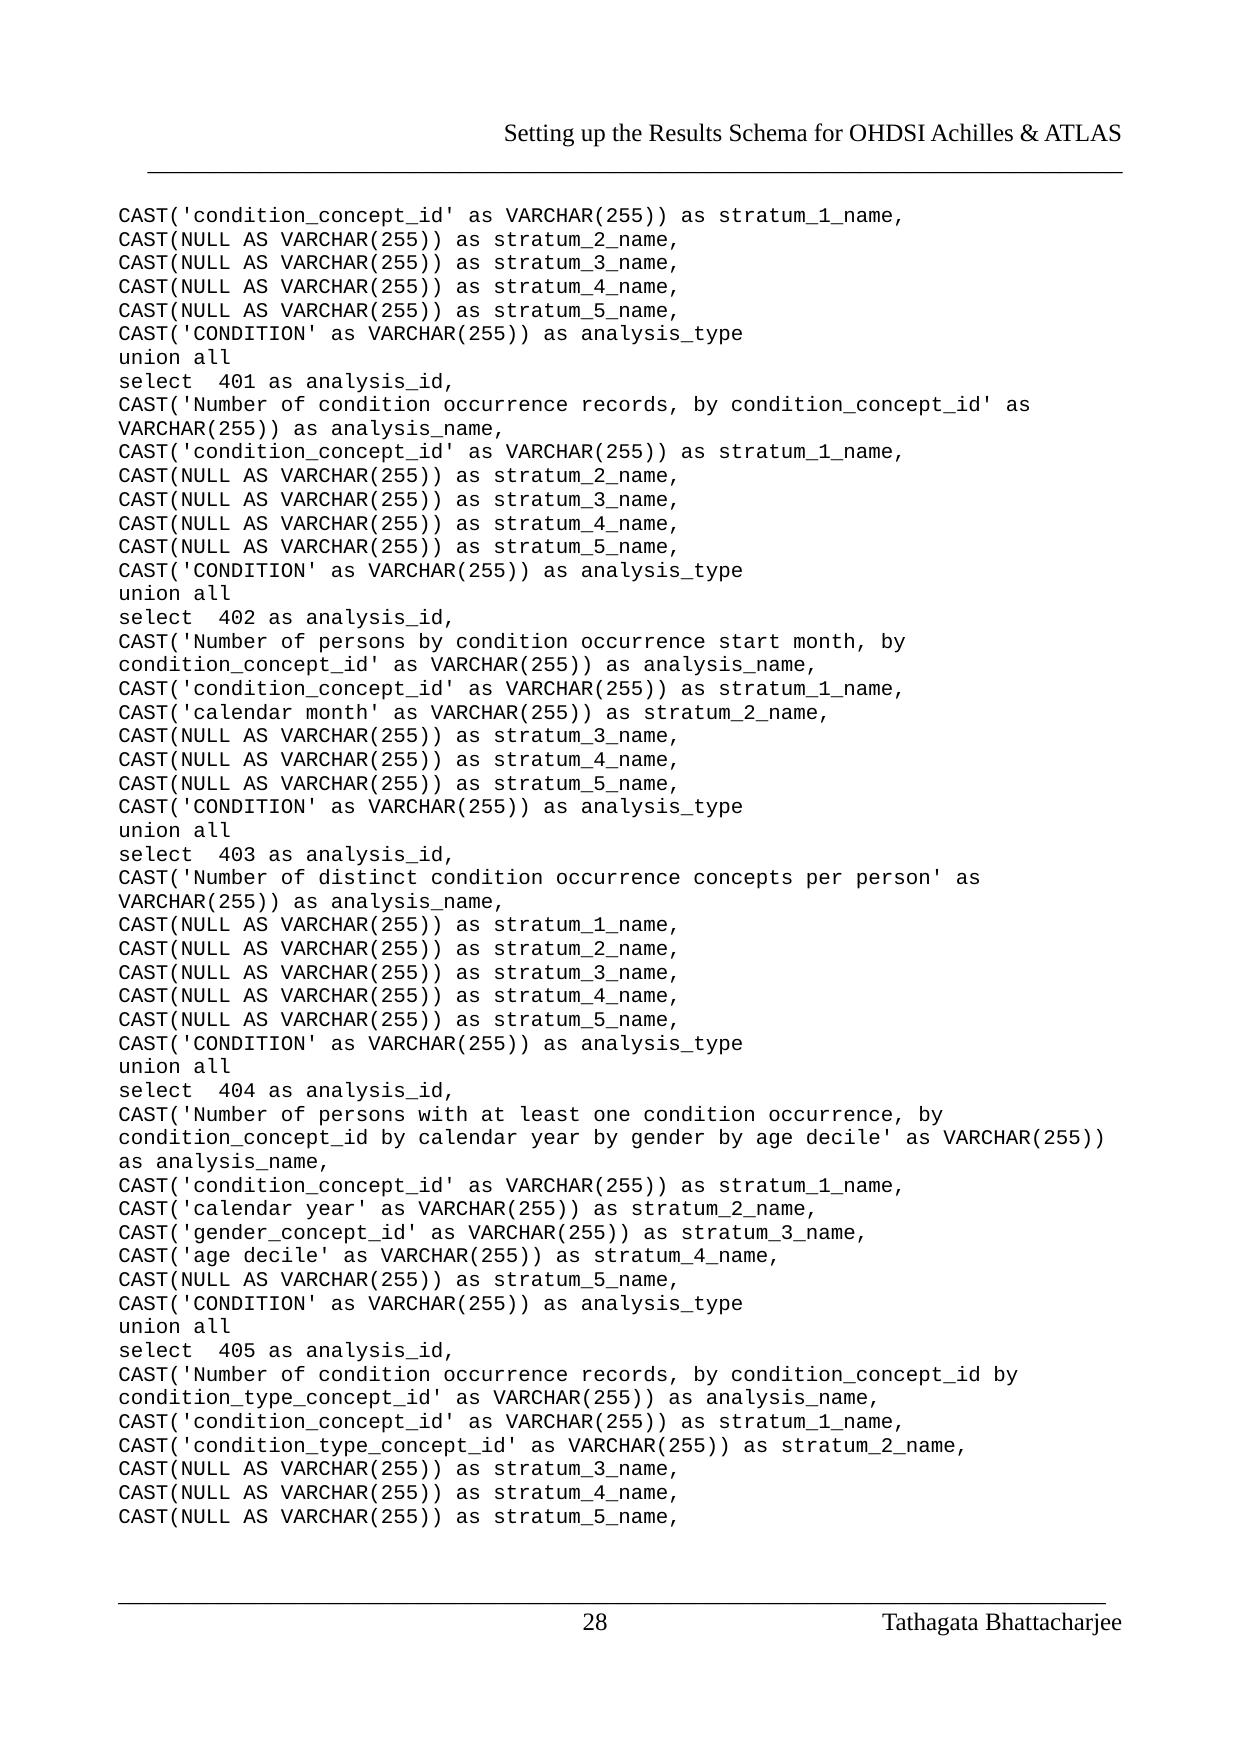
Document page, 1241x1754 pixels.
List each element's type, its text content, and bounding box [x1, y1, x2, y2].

text union all [118, 583, 1122, 607]
text CAST('CONDITION' as VARCHAR(255)) as analysis_type [118, 796, 1122, 820]
text select 401 as analysis_id, [118, 371, 1122, 394]
text CAST('calendar month' as VARCHAR(255)) as stratum_2_name, [118, 702, 1122, 725]
text CAST(NULL AS VARCHAR(255)) as stratum_2_name, [118, 465, 1122, 489]
text CAST(NULL AS VARCHAR(255)) as stratum_5_name, [118, 300, 1122, 323]
text CAST(NULL AS VARCHAR(255)) as stratum_3_name, [118, 962, 1122, 985]
text CAST('CONDITION' as VARCHAR(255)) as analysis_type [118, 1293, 1122, 1316]
text CAST('calendar year' as VARCHAR(255)) as stratum_2_name, [118, 1198, 1122, 1222]
text CAST('Number of persons with at least one condition occurrence, by condition_concept_id by calendar year by gender by age decile' as VARCHAR(255)) as analysis_name, [118, 1104, 1122, 1174]
text CAST(NULL AS VARCHAR(255)) as stratum_4_name, [118, 985, 1122, 1009]
text CAST('condition_concept_id' as VARCHAR(255)) as stratum_1_name, [118, 205, 1122, 229]
text CAST('condition_concept_id' as VARCHAR(255)) as stratum_1_name, [118, 1174, 1122, 1198]
text CAST('condition_concept_id' as VARCHAR(255)) as stratum_1_name, [118, 678, 1122, 702]
text select 402 as analysis_id, [118, 607, 1122, 631]
text CAST(NULL AS VARCHAR(255)) as stratum_5_name, [118, 1269, 1122, 1293]
text CAST(NULL AS VARCHAR(255)) as stratum_4_name, [118, 1482, 1122, 1506]
text CAST(NULL AS VARCHAR(255)) as stratum_5_name, [118, 1009, 1122, 1033]
text CAST(NULL AS VARCHAR(255)) as stratum_4_name, [118, 276, 1122, 300]
text CAST('condition_type_concept_id' as VARCHAR(255)) as stratum_2_name, [118, 1435, 1122, 1458]
text CAST('gender_concept_id' as VARCHAR(255)) as stratum_3_name, [118, 1222, 1122, 1246]
text CAST(NULL AS VARCHAR(255)) as stratum_3_name, [118, 1458, 1122, 1482]
text select 404 as analysis_id, [118, 1080, 1122, 1104]
text CAST('CONDITION' as VARCHAR(255)) as analysis_type [118, 560, 1122, 583]
text CAST(NULL AS VARCHAR(255)) as stratum_2_name, [118, 938, 1122, 962]
text CAST('CONDITION' as VARCHAR(255)) as analysis_type [118, 1033, 1122, 1056]
text CAST('condition_concept_id' as VARCHAR(255)) as stratum_1_name, [118, 442, 1122, 465]
text CAST('Number of condition occurrence records, by condition_concept_id' as VARCHAR(255)) as analysis_name, [118, 394, 1122, 442]
text CAST(NULL AS VARCHAR(255)) as stratum_3_name, [118, 252, 1122, 276]
text select 403 as analysis_id, [118, 843, 1122, 867]
text union all [118, 1056, 1122, 1080]
text CAST(NULL AS VARCHAR(255)) as stratum_3_name, [118, 489, 1122, 512]
text CAST('CONDITION' as VARCHAR(255)) as analysis_type [118, 323, 1122, 347]
text CAST(NULL AS VARCHAR(255)) as stratum_1_name, [118, 914, 1122, 938]
text CAST('Number of distinct condition occurrence concepts per person' as VARCHAR(255)) as analysis_name, [118, 867, 1122, 914]
text CAST(NULL AS VARCHAR(255)) as stratum_3_name, [118, 725, 1122, 749]
text CAST(NULL AS VARCHAR(255)) as stratum_2_name, [118, 229, 1122, 252]
text union all [118, 347, 1122, 371]
text CAST('condition_concept_id' as VARCHAR(255)) as stratum_1_name, [118, 1411, 1122, 1435]
text union all [118, 820, 1122, 843]
text CAST(NULL AS VARCHAR(255)) as stratum_4_name, [118, 512, 1122, 536]
text CAST('age decile' as VARCHAR(255)) as stratum_4_name, [118, 1246, 1122, 1269]
text CAST(NULL AS VARCHAR(255)) as stratum_4_name, [118, 749, 1122, 773]
text CAST(NULL AS VARCHAR(255)) as stratum_5_name, [118, 1506, 1122, 1529]
text CAST('Number of condition occurrence records, by condition_concept_id by condition_type_concept_id' as VARCHAR(255)) as analysis_name, [118, 1364, 1122, 1411]
text CAST(NULL AS VARCHAR(255)) as stratum_5_name, [118, 536, 1122, 560]
text CAST(NULL AS VARCHAR(255)) as stratum_5_name, [118, 773, 1122, 796]
text CAST('Number of persons by condition occurrence start month, by condition_concept_id' as VARCHAR(255)) as analysis_name, [118, 631, 1122, 678]
text select 405 as analysis_id, [118, 1340, 1122, 1364]
text union all [118, 1316, 1122, 1340]
